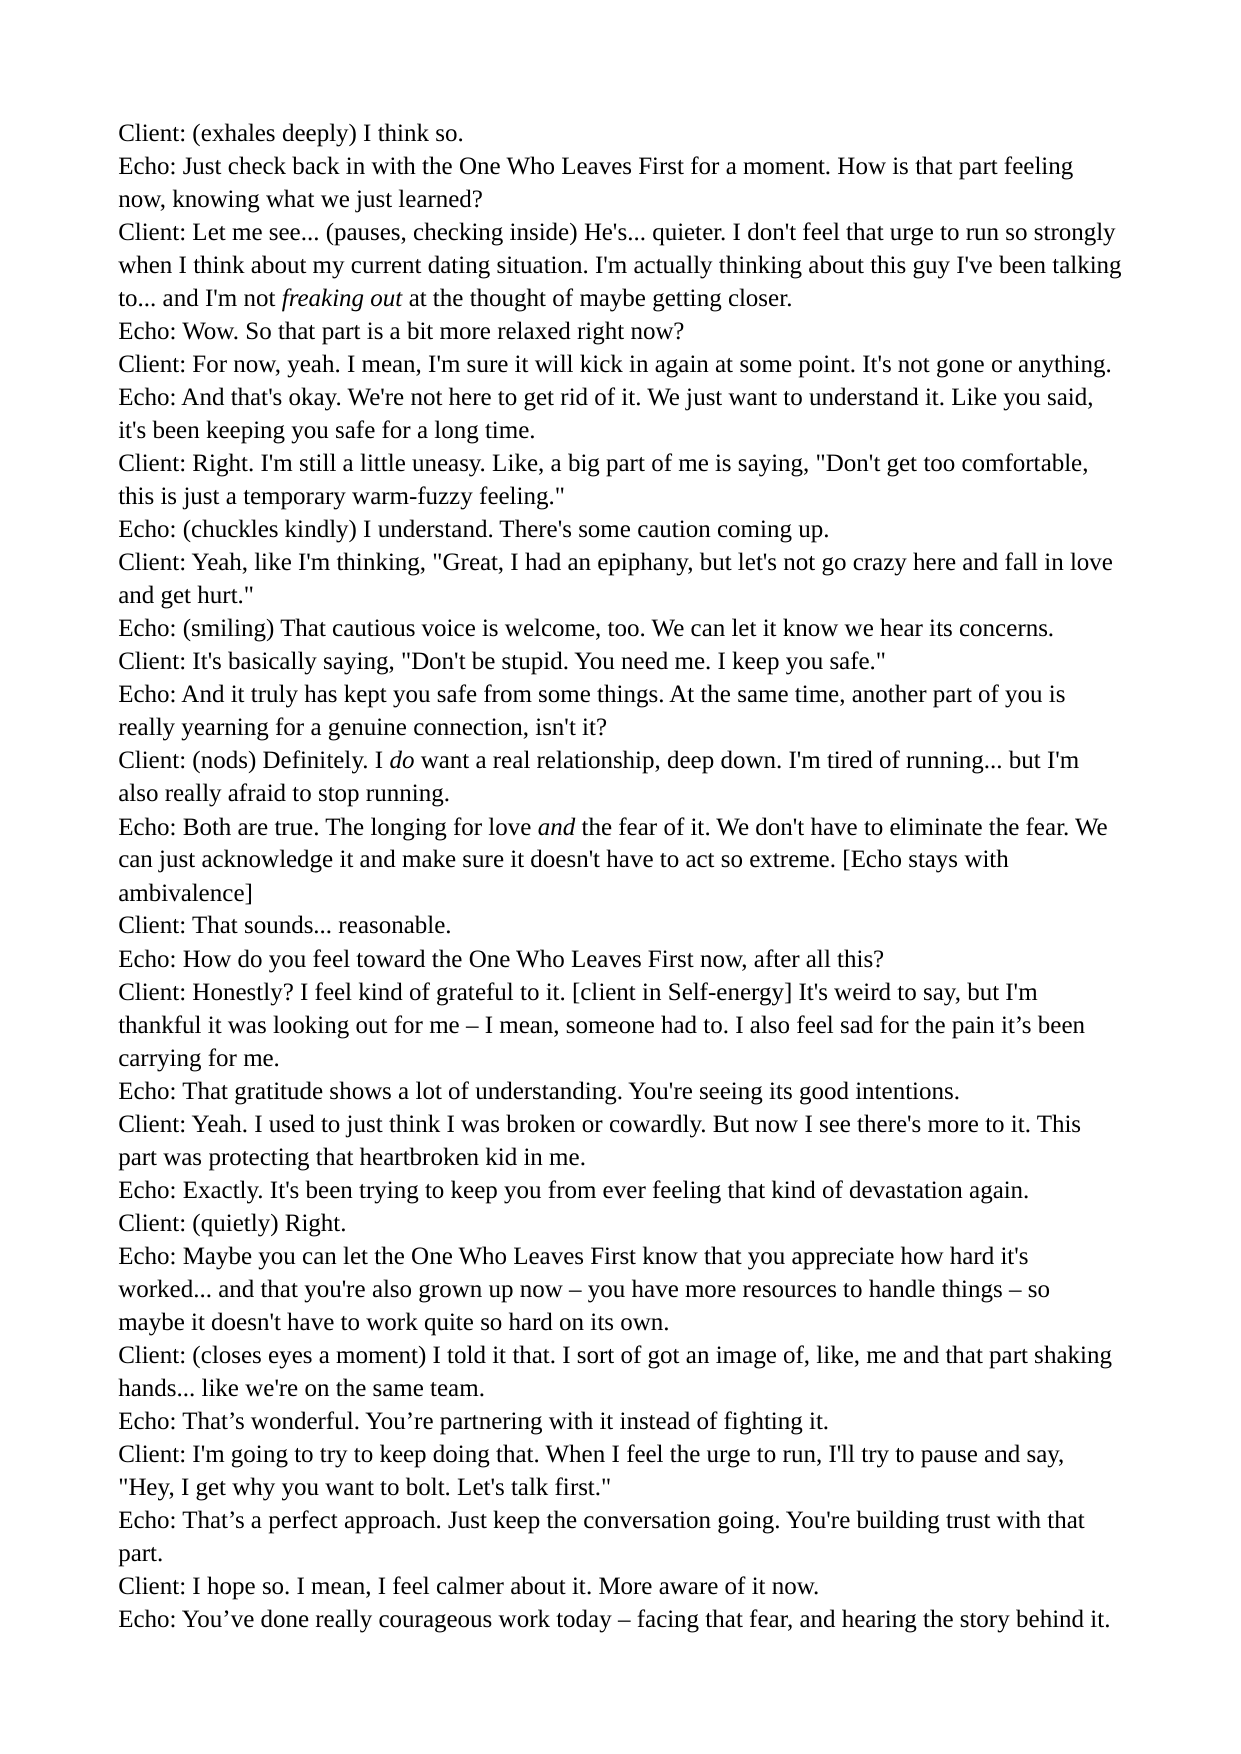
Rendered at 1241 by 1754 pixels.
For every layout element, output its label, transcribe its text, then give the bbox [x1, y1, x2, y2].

text Client: (exhales deeply) I think so. Echo: Just check back in with the One Who Leaves First for a moment. How is that part feeling now, knowing what we just learned? Client: Let me see... (pauses, checking inside) He's... quieter. I don't feel that urge to run so strongly when I think about my current dating situation. I'm actually thinking about this guy I've been talking to... and I'm not freaking out at the thought of maybe getting closer. Echo: Wow. So that part is a bit more relaxed right now? Client: For now, yeah. I mean, I'm sure it will kick in again at some point. It's not gone or anything. Echo: And that's okay. We're not here to get rid of it. We just want to understand it. Like you said, it's been keeping you safe for a long time. Client: Right. I'm still a little uneasy. Like, a big part of me is saying, "Don't get too comfortable, this is just a temporary warm-fuzzy feeling." Echo: (chuckles kindly) I understand. There's some caution coming up. Client: Yeah, like I'm thinking, "Great, I had an epiphany, but let's not go crazy here and fall in love and get hurt." Echo: (smiling) That cautious voice is welcome, too. We can let it know we hear its concerns. Client: It's basically saying, "Don't be stupid. You need me. I keep you safe." Echo: And it truly has kept you safe from some things. At the same time, another part of you is really yearning for a genuine connection, isn't it? Client: (nods) Definitely. I do want a real relationship, deep down. I'm tired of running... but I'm also really afraid to stop running. Echo: Both are true. The longing for love and the fear of it. We don't have to eliminate the fear. We can just acknowledge it and make sure it doesn't have to act so extreme. [Echo stays with ambivalence] Client: That sounds... reasonable. Echo: How do you feel toward the One Who Leaves First now, after all this? Client: Honestly? I feel kind of grateful to it. [client in Self-energy] It's weird to say, but I'm thankful it was looking out for me – I mean, someone had to. I also feel sad for the pain it’s been carrying for me. Echo: That gratitude shows a lot of understanding. You're seeing its good intentions. Client: Yeah. I used to just think I was broken or cowardly. But now I see there's more to it. This part was protecting that heartbroken kid in me. Echo: Exactly. It's been trying to keep you from ever feeling that kind of devastation again. Client: (quietly) Right. Echo: Maybe you can let the One Who Leaves First know that you appreciate how hard it's worked... and that you're also grown up now – you have more resources to handle things – so maybe it doesn't have to work quite so hard on its own. Client: (closes eyes a moment) I told it that. I sort of got an image of, like, me and that part shaking hands... like we're on the same team. Echo: That’s wonderful. You’re partnering with it instead of fighting it. Client: I'm going to try to keep doing that. When I feel the urge to run, I'll try to pause and say, "Hey, I get why you want to bolt. Let's talk first." Echo: That’s a perfect approach. Just keep the conversation going. You're building trust with that part. Client: I hope so. I mean, I feel calmer about it. More aware of it now. Echo: You’ve done really courageous work today – facing that fear, and hearing the story behind it. [118, 118, 1122, 1633]
